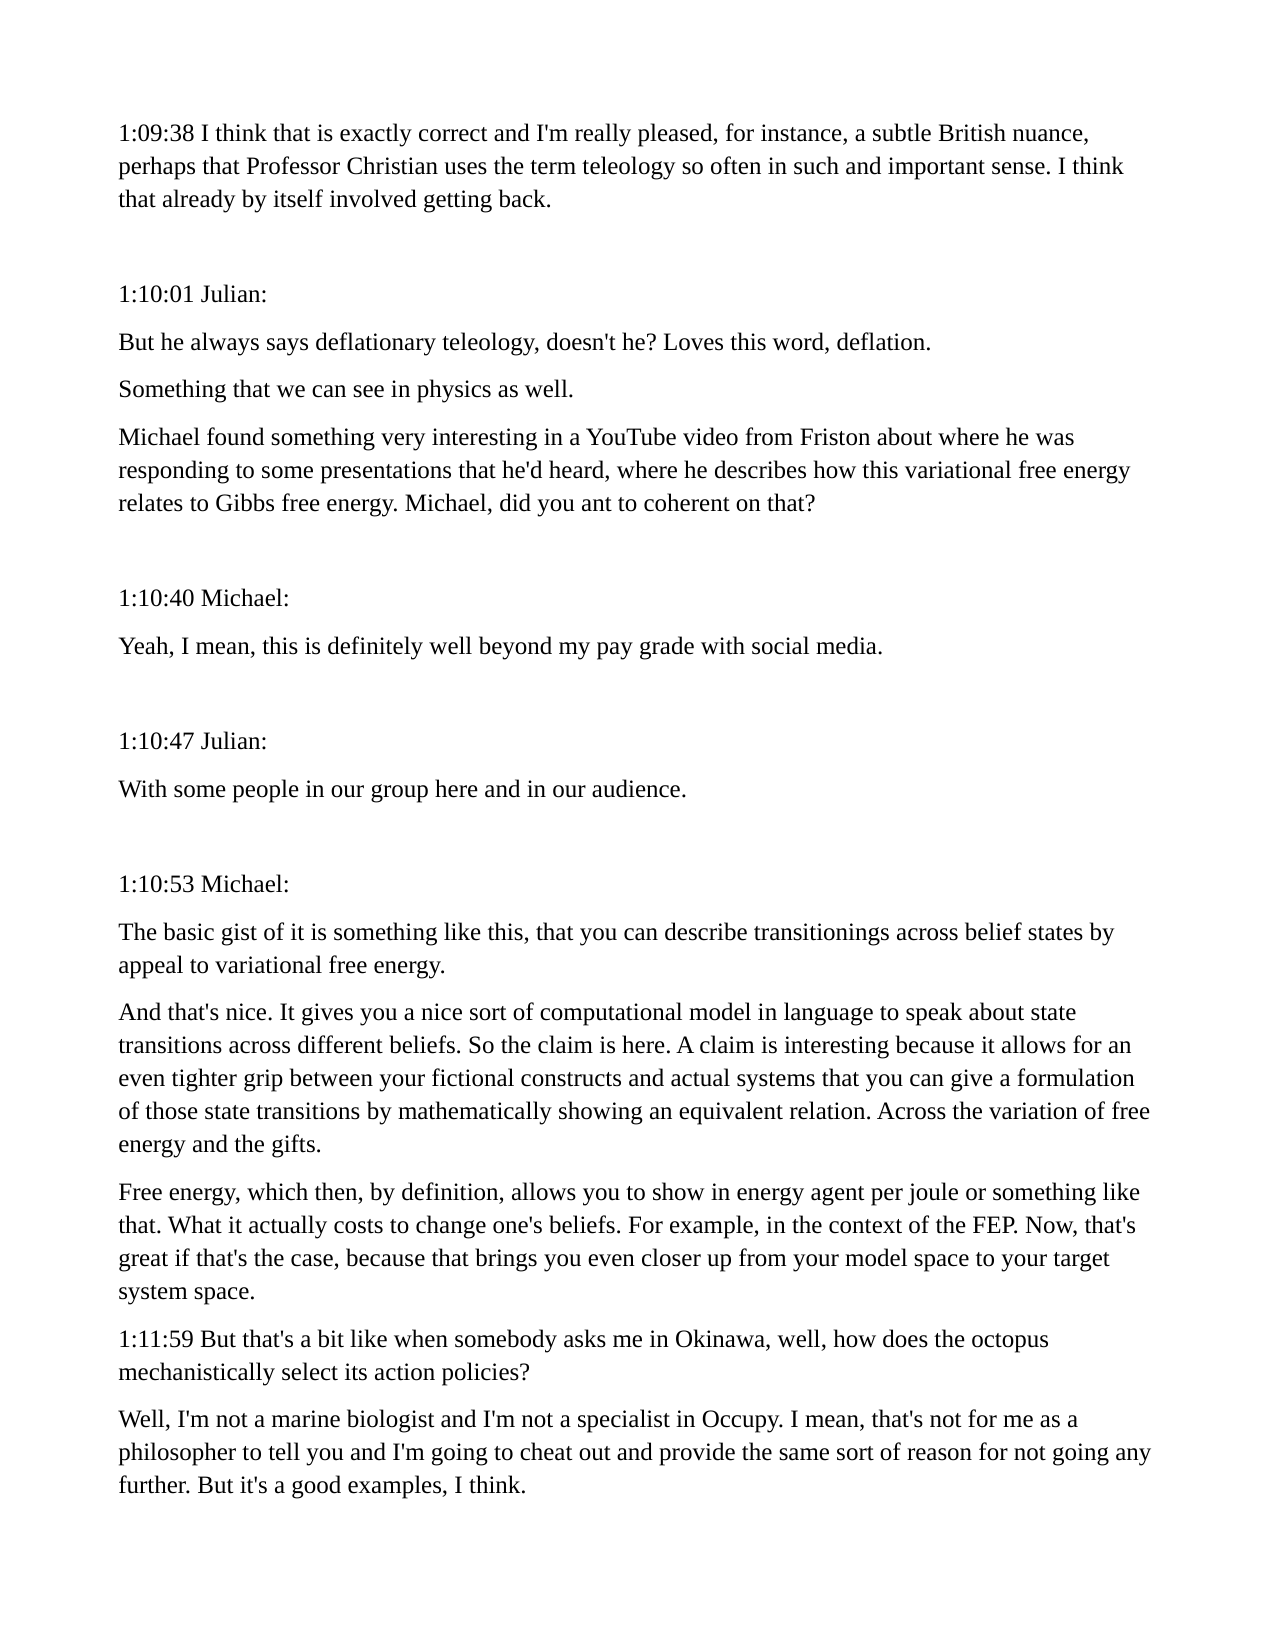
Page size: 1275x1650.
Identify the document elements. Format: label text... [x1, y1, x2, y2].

text 1:10:01 Julian: [118, 279, 1157, 308]
text Something that we can see in physics as well. [118, 374, 1157, 403]
text Well, I'm not a marine biologist and I'm not a specialist in Occupy. I mean, that's not for me as a philosopher to tell you and I'm going to cheat out and provide the same sort of reason for not going any further. But it's a good examples, I think. [118, 1404, 1157, 1499]
text Yeah, I mean, this is definitely well beyond my pay grade with social media. [118, 631, 1157, 660]
text 1:10:53 Michael: [118, 869, 1157, 898]
text 1:11:59 But that's a bit like when somebody asks me in Okinawa, well, how does the octopus mechanistically select its action policies? [118, 1324, 1157, 1385]
text And that's nice. It gives you a nice sort of computational model in language to speak about state transitions across different beliefs. So the claim is here. A claim is interesting because it allows for an even tighter grip between your fictional constructs and actual systems that you can give a formulation of those state transitions by mathematically showing an equivalent relation. Across the variation of free energy and the gifts. [118, 997, 1157, 1158]
text Michael found something very interesting in a YouTube video from Friston about where he was responding to some presentations that he'd heard, where he describes how this variational free energy relates to Gibbs free energy. Michael, did you ant to coherent on that? [118, 422, 1157, 517]
text Free energy, which then, by definition, allows you to show in energy agent per joule or something like that. What it actually costs to change one's beliefs. For example, in the context of the FEP. Now, that's great if that's the case, because that brings you even closer up from your model space to your target system space. [118, 1177, 1157, 1305]
text The basic gist of it is something like this, that you can describe transitionings across belief states by appeal to variational free energy. [118, 917, 1157, 978]
text With some people in our group here and in our audience. [118, 774, 1157, 803]
text 1:10:47 Julian: [118, 726, 1157, 755]
text 1:09:38 I think that is exactly correct and I'm really pleased, for instance, a subtle British nuance, perhaps that Professor Christian uses the term teleology so often in such and important sense. I think that already by itself involved getting back. [118, 118, 1157, 213]
text 1:10:40 Michael: [118, 583, 1157, 612]
text But he always says deflationary teleology, doesn't he? Loves this word, deflation. [118, 327, 1157, 356]
